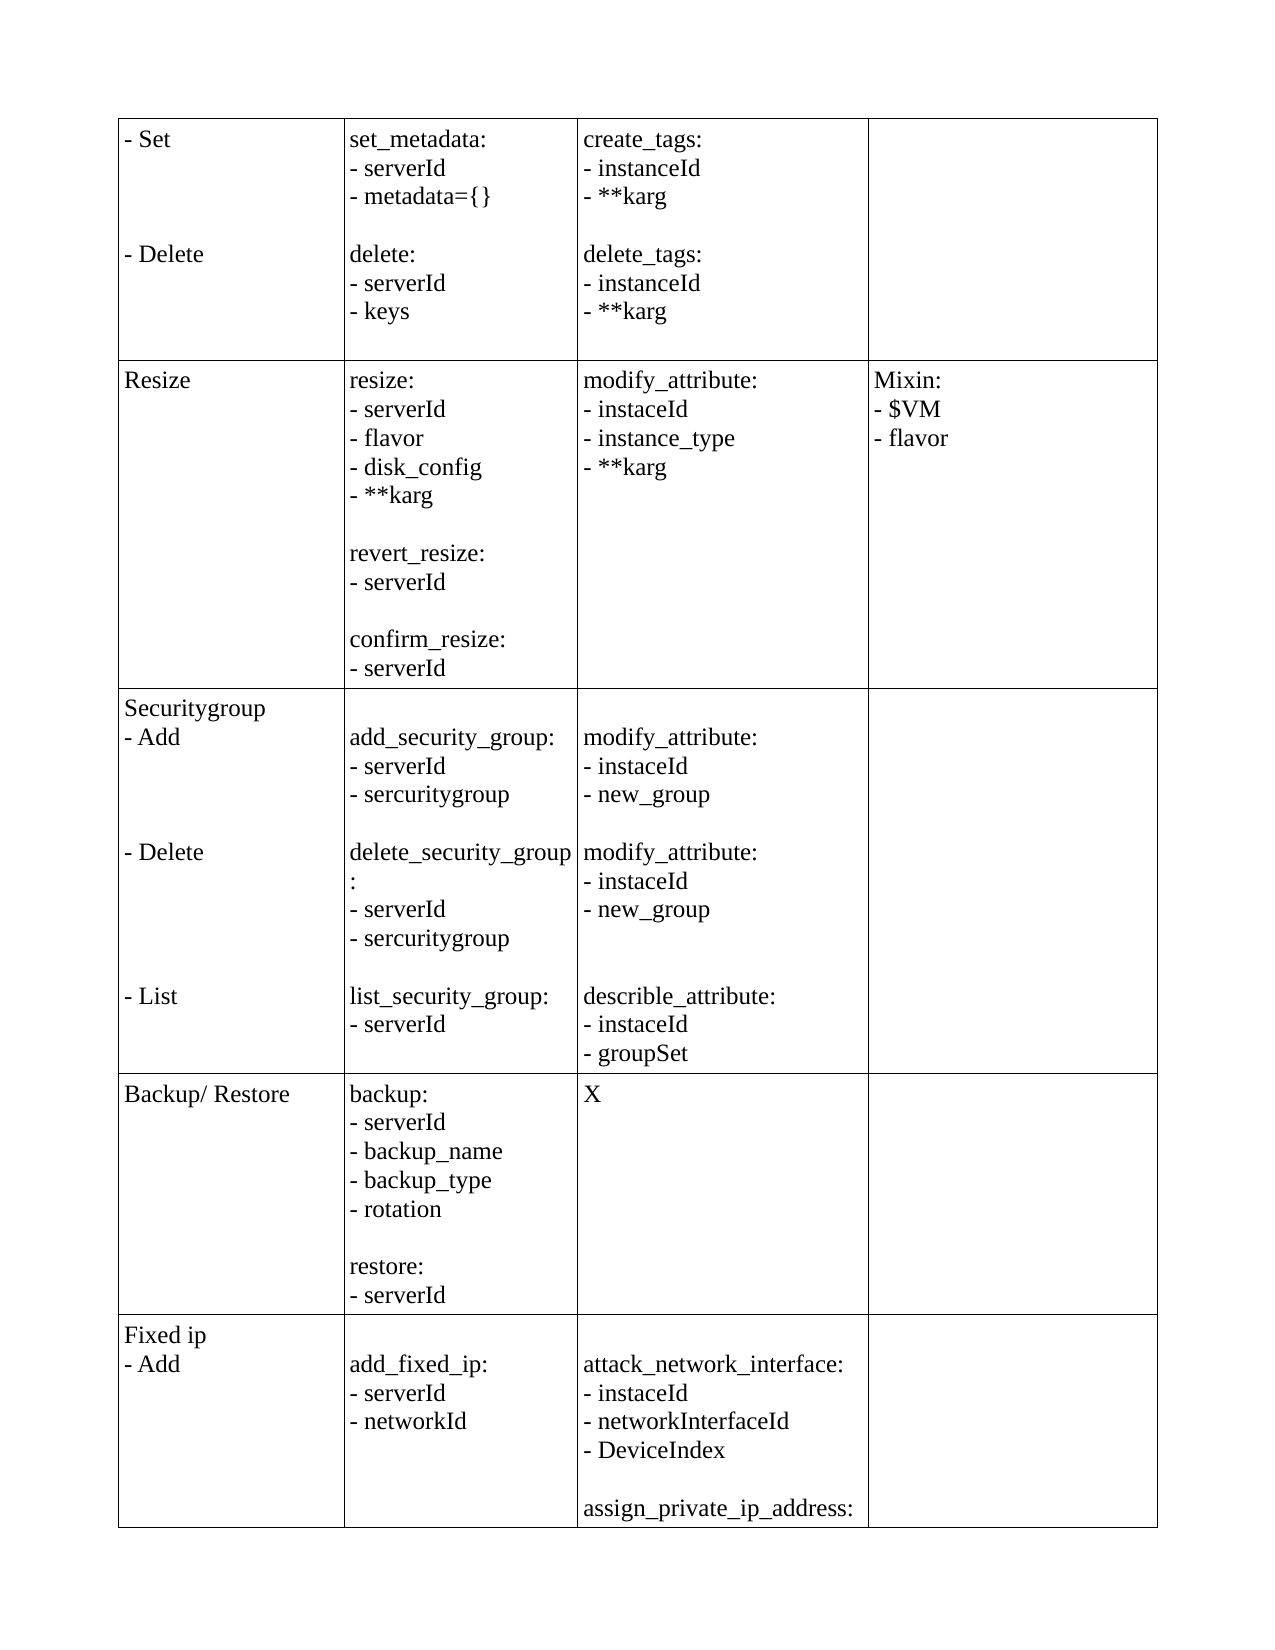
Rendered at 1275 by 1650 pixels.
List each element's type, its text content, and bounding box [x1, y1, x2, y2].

table_cell Mixin: - $VM - flavor [869, 361, 1157, 687]
table_cell modify_attribute: - instaceId - new_group modify_attribute: - instaceId - new_group describle_attribute: - instaceId - groupSet [578, 689, 868, 1073]
table_cell [869, 689, 1157, 1073]
table_cell add_security_group: - serverId - sercuritygroup delete_security_group: - serverId - sercuritygroup list_security_group: - serverId [345, 689, 577, 1073]
table_cell Fixed ip - Add [119, 1315, 344, 1527]
table_cell modify_attribute: - instaceId - instance_type - **karg [578, 361, 868, 687]
table_cell resize: - serverId - flavor - disk_config - **karg revert_resize: - serverId confirm_resize: - serverId [345, 361, 577, 687]
table_cell Resize [119, 361, 344, 687]
table_cell Securitygroup - Add - Delete - List [119, 689, 344, 1073]
table_cell create_tags: - instanceId - **karg delete_tags: - instanceId - **karg [578, 119, 868, 360]
table_cell Backup/ Restore [119, 1074, 344, 1314]
table_cell add_fixed_ip: - serverId - networkId [345, 1315, 577, 1527]
table_cell [869, 1315, 1157, 1527]
table_cell X [578, 1074, 868, 1314]
table_cell [869, 119, 1157, 360]
table_cell attack_network_interface: - instaceId - networkInterfaceId - DeviceIndex assign_private_ip_address: [578, 1315, 868, 1527]
table_cell - Set - Delete [119, 119, 344, 360]
table_cell backup: - serverId - backup_name - backup_type - rotation restore: - serverId [345, 1074, 577, 1314]
table_cell set_metadata: - serverId - metadata={} delete: - serverId - keys [345, 119, 577, 360]
table_cell [869, 1074, 1157, 1314]
